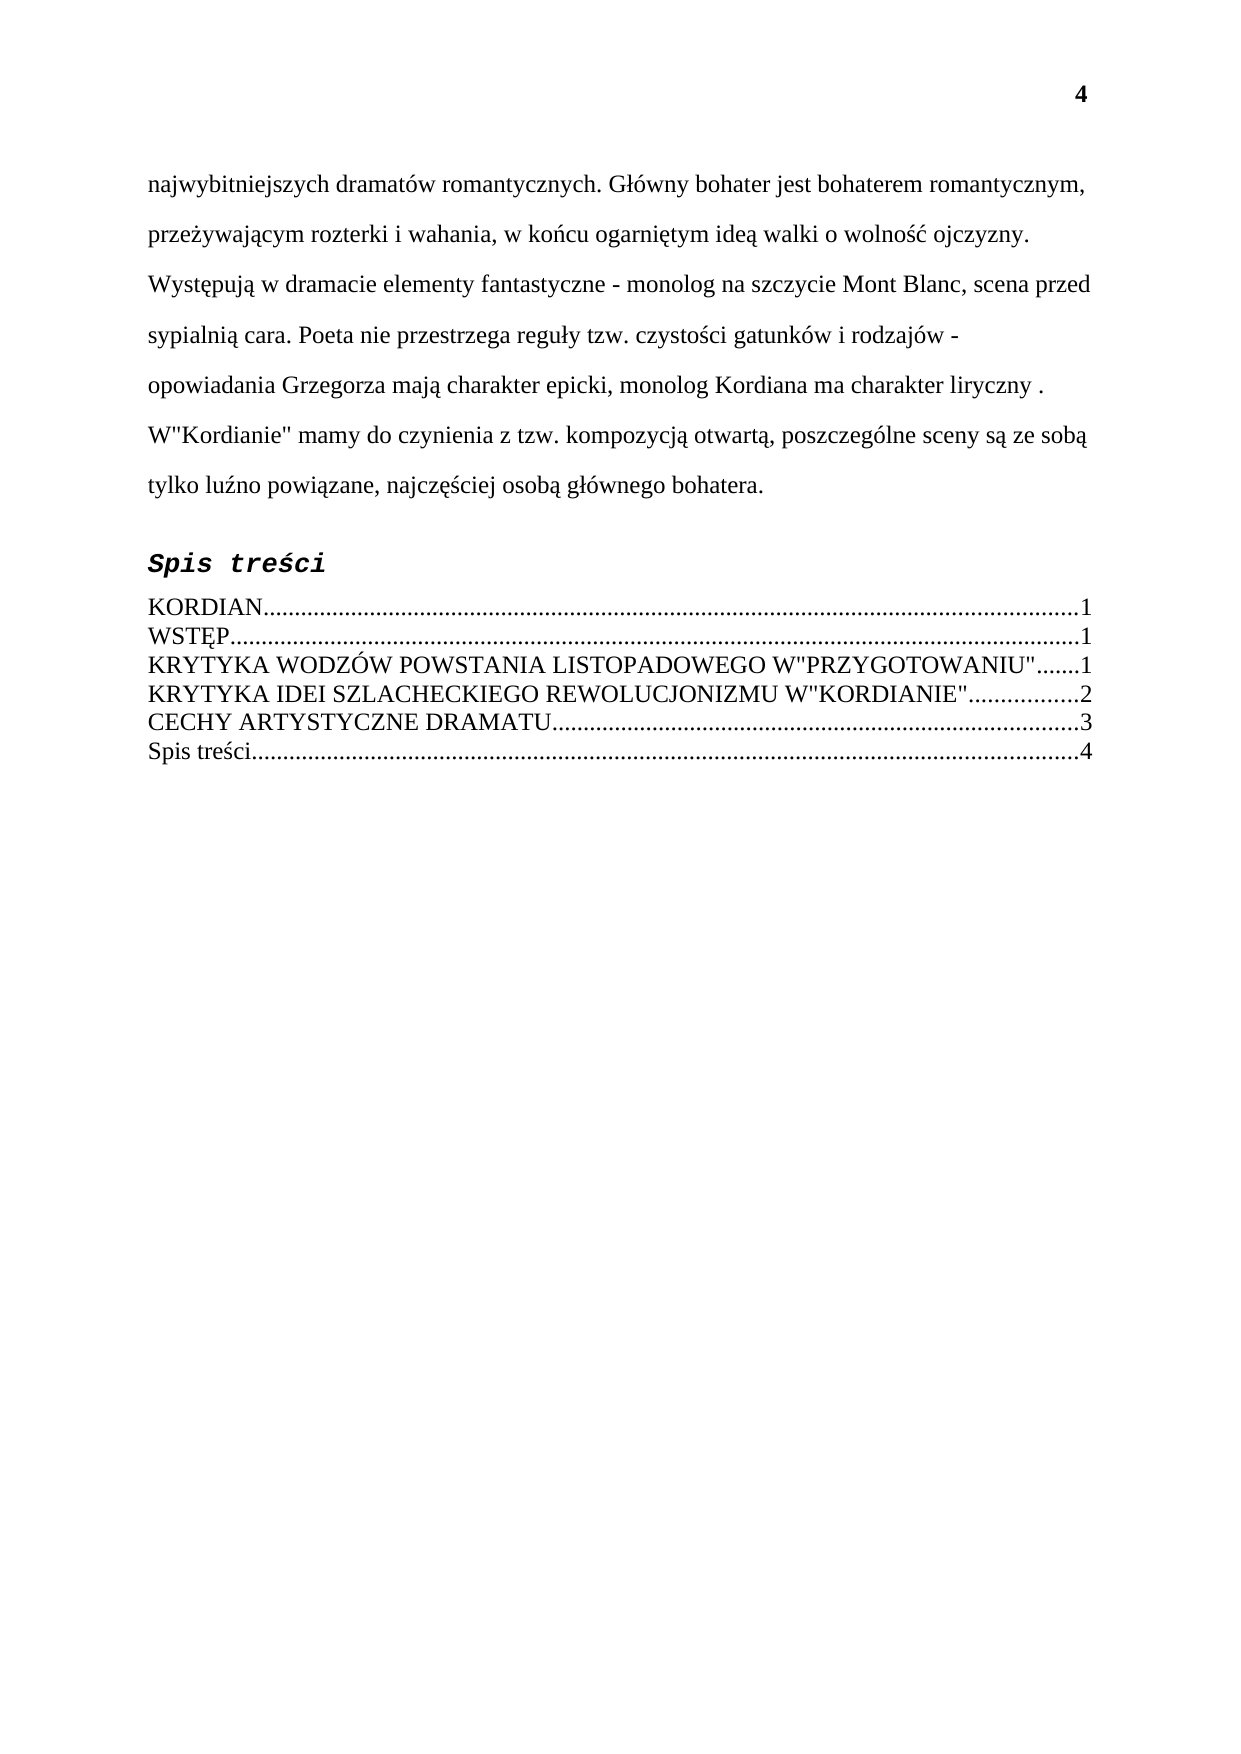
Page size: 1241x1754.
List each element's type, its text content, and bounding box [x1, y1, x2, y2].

text WSTĘP 1 [148, 621, 1092, 650]
text KRYTYKA WODZÓW POWSTANIA LISTOPADOWEGO W"PRZYGOTOWANIU" 1 [148, 650, 1092, 679]
text najwybitniejszych dramatów romantycznych. Główny bohater jest bohaterem romantycznym, przeżywającym rozterki i wahania, w końcu ogarniętym ideą walki o wolność ojczyzny. Występują w dramacie elementy fantastyczne - monolog na szczycie Mont Blanc, scena przed sypialnią cara. Poeta nie przestrzega reguły tzw. czystości gatunków i rodzajów - opowiadania Grzegorza mają charakter epicki, monolog Kordiana ma charakter liryczny . W"Kordianie" mamy do czynienia z tzw. kompozycją otwartą, poszczególne sceny są ze sobą tylko luźno powiązane, najczęściej osobą głównego bohatera. [148, 148, 1092, 499]
text Spis treści 4 [148, 736, 1092, 765]
text KRYTYKA IDEI SZLACHECKIEGO REWOLUCJONIZMU W"KORDIANIE" 2 [148, 679, 1092, 707]
text CECHY ARTYSTYCZNE DRAMATU 3 [148, 707, 1092, 736]
text KORDIAN 1 [148, 592, 1092, 621]
subtitle Spis treści [148, 549, 1092, 580]
